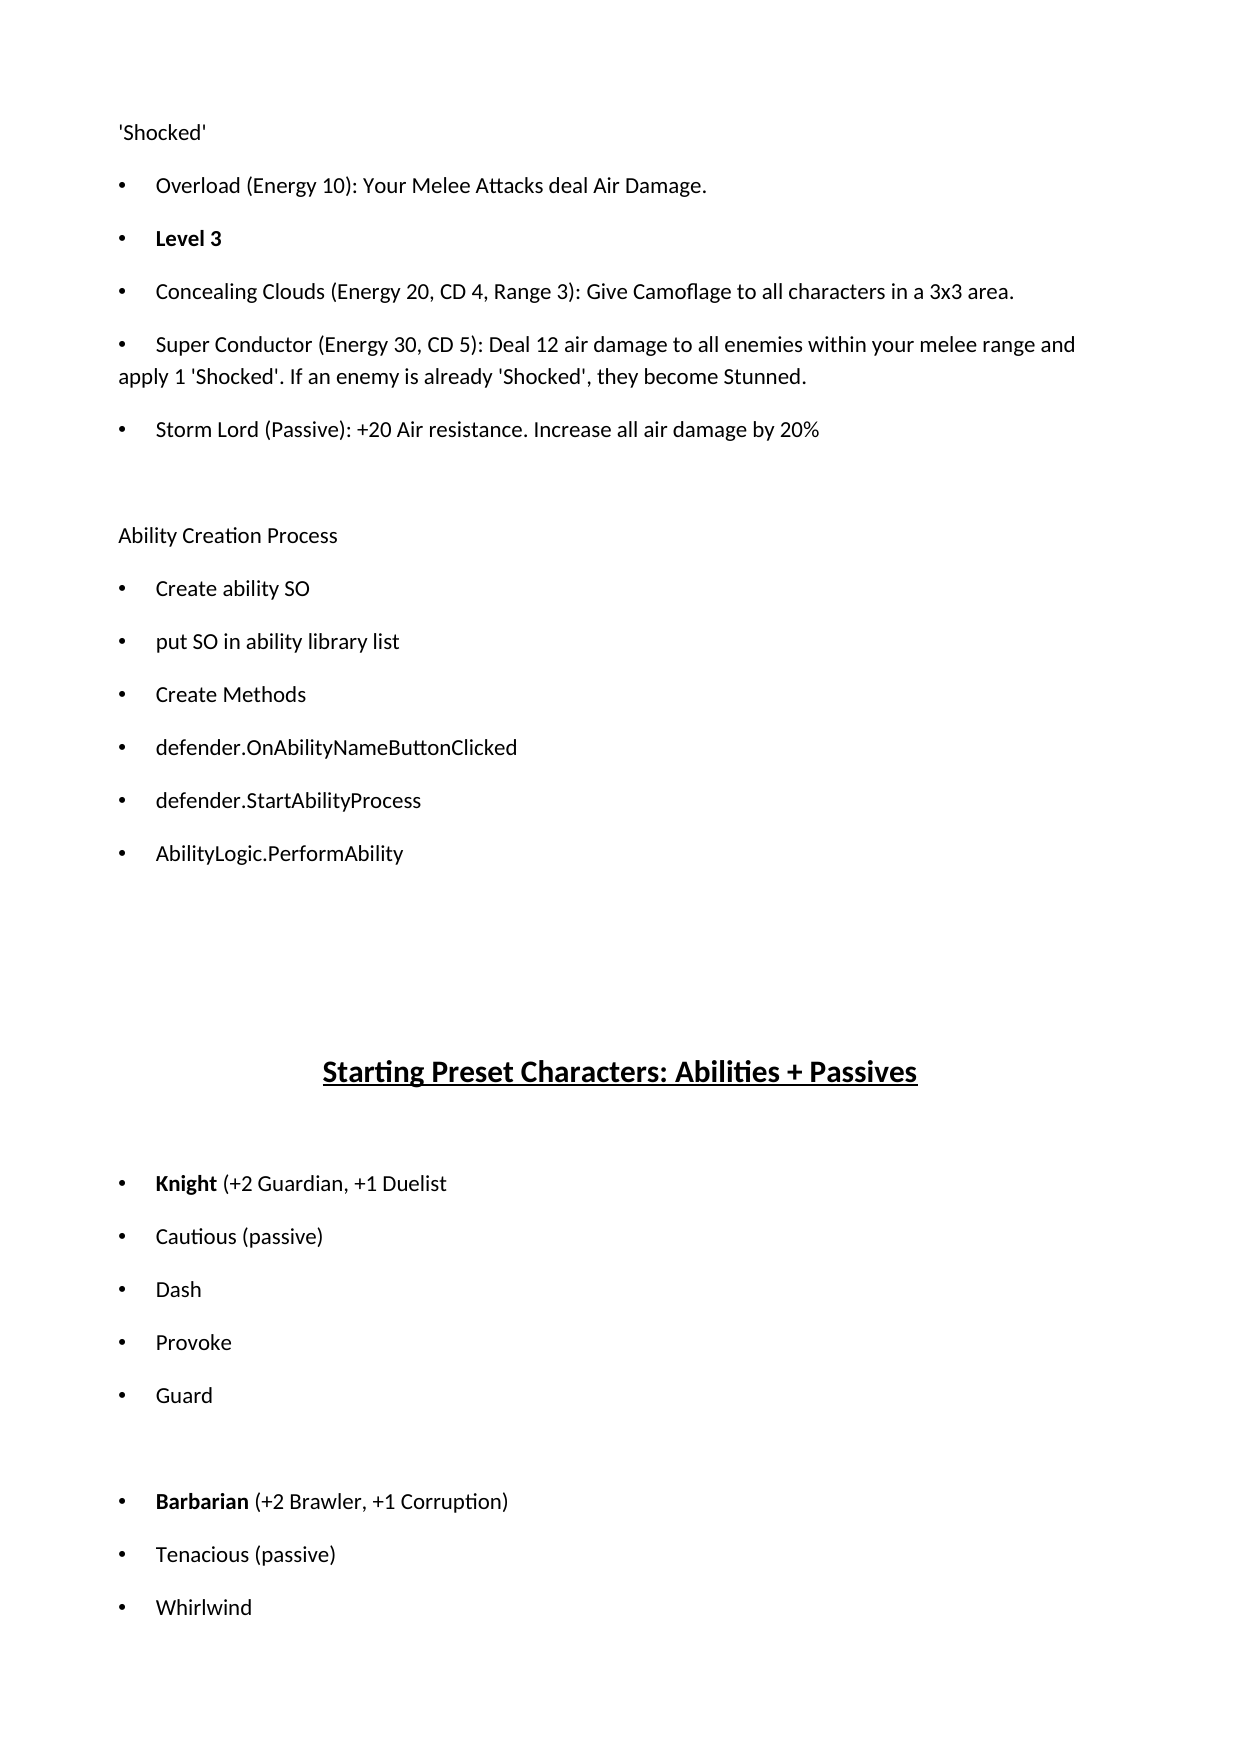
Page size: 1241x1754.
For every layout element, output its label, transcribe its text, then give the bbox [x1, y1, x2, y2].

list Tenacious (passive) [81, 1540, 1122, 1568]
text Ability Creation Process [118, 521, 1122, 549]
list Cautious (passive) [81, 1222, 1122, 1250]
list Level 3 [81, 224, 1122, 252]
list Provoke [81, 1328, 1122, 1356]
list 'Shocked' [81, 118, 1122, 146]
text Starting Preset Characters: Abilities + Passives [118, 1052, 1122, 1090]
list Concealing Clouds (Energy 20, CD 4, Range 3): Give Camoflage to all characters in a 3x3 area. [81, 277, 1122, 305]
list Guard [81, 1381, 1122, 1409]
list Super Conductor (Energy 30, CD 5): Deal 12 air damage to all enemies within your melee range and apply 1 'Shocked'. If an enemy is already 'Shocked', they become Stunned. [81, 330, 1122, 390]
list Dash [81, 1275, 1122, 1303]
list Knight (+2 Guardian, +1 Duelist [81, 1169, 1122, 1197]
list put SO in ability library list [81, 627, 1122, 656]
list Barbarian (+2 Brawler, +1 Corruption) [81, 1487, 1122, 1515]
list AbilityLogic.PerformAbility [81, 839, 1122, 868]
list defender.OnAbilityNameButtonClicked [81, 733, 1122, 762]
list Whirlwind [81, 1593, 1122, 1621]
list Create Methods [81, 681, 1122, 708]
list Create ability SO [81, 574, 1122, 602]
list defender.StartAbilityProcess [81, 787, 1122, 814]
list Overload (Energy 10): Your Melee Attacks deal Air Damage. [81, 171, 1122, 199]
list Storm Lord (Passive): +20 Air resistance. Increase all air damage by 20% [81, 415, 1122, 443]
